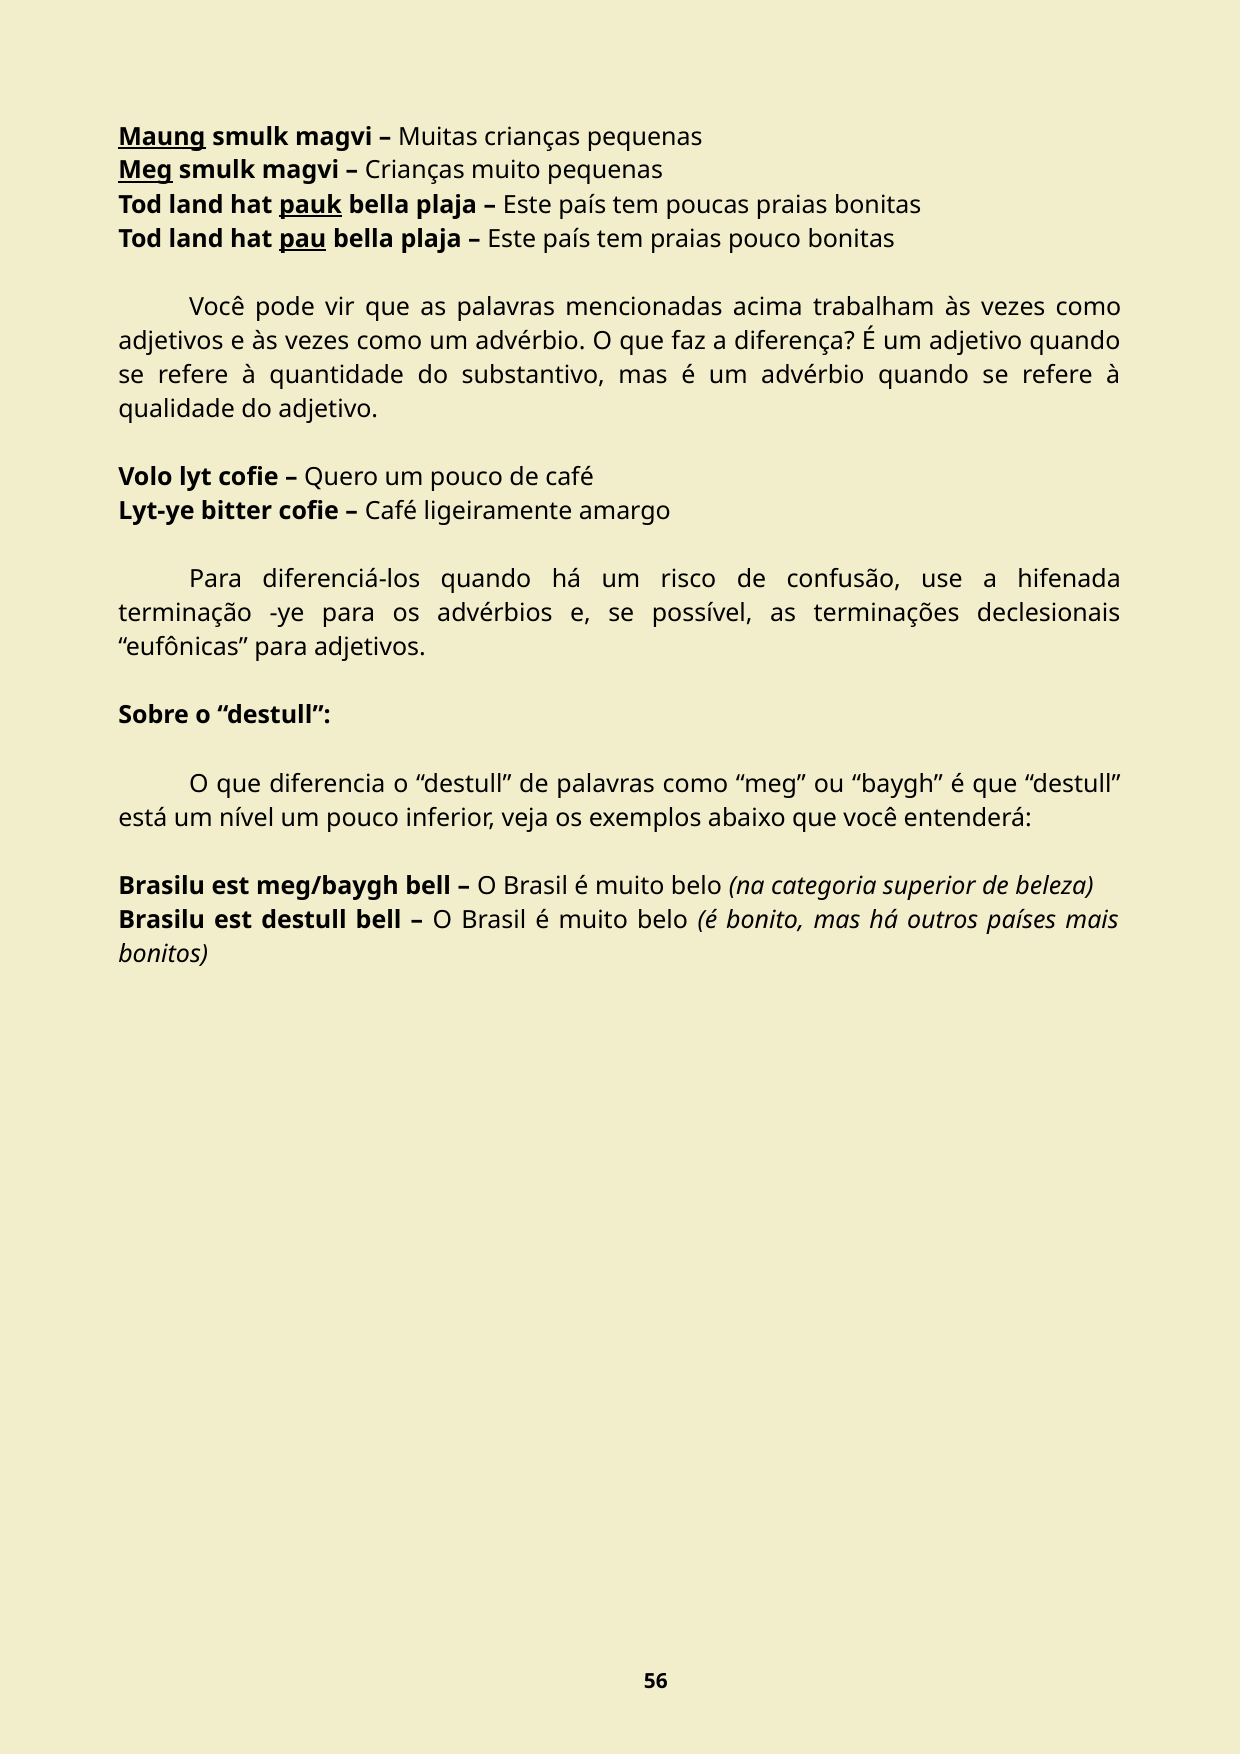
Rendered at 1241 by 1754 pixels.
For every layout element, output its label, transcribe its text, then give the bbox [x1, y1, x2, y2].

text Você pode vir que as palavras mencionadas acima trabalham às vezes como adjetivos e às vezes como um advérbio. O que faz a diferença? É um adjetivo quando se refere à quantidade do substantivo, mas é um advérbio quando se refere à qualidade do adjetivo. [118, 288, 1122, 425]
text Volo lyt cofie – Quero um pouco de café [118, 459, 1122, 493]
text Meg smulk magvi – Crianças muito pequenas [118, 152, 1122, 186]
text Lyt-ye bitter cofie – Café ligeiramente amargo [118, 493, 1122, 527]
text Brasilu est destull bell – O Brasil é muito belo (é bonito, mas há outros países mais bonitos) [118, 902, 1122, 970]
text Tod land hat pauk bella plaja – Este país tem poucas praias bonitas [118, 186, 1122, 220]
text Sobre o “destull”: [118, 697, 1122, 731]
text Tod land hat pau bella plaja – Este país tem praias pouco bonitas [118, 220, 1122, 254]
text Brasilu est meg/baygh bell – O Brasil é muito belo (na categoria superior de beleza) [118, 867, 1122, 902]
text Maung smulk magvi – Muitas crianças pequenas [118, 118, 1122, 152]
text O que diferencia o “destull” de palavras como “meg” ou “baygh” é que “destull” está um nível um pouco inferior, veja os exemplos abaixo que você entenderá: [118, 765, 1122, 833]
text Para diferenciá-los quando há um risco de confusão, use a hifenada terminação -ye para os advérbios e, se possível, as terminações declesionais “eufônicas” para adjetivos. [118, 561, 1122, 663]
